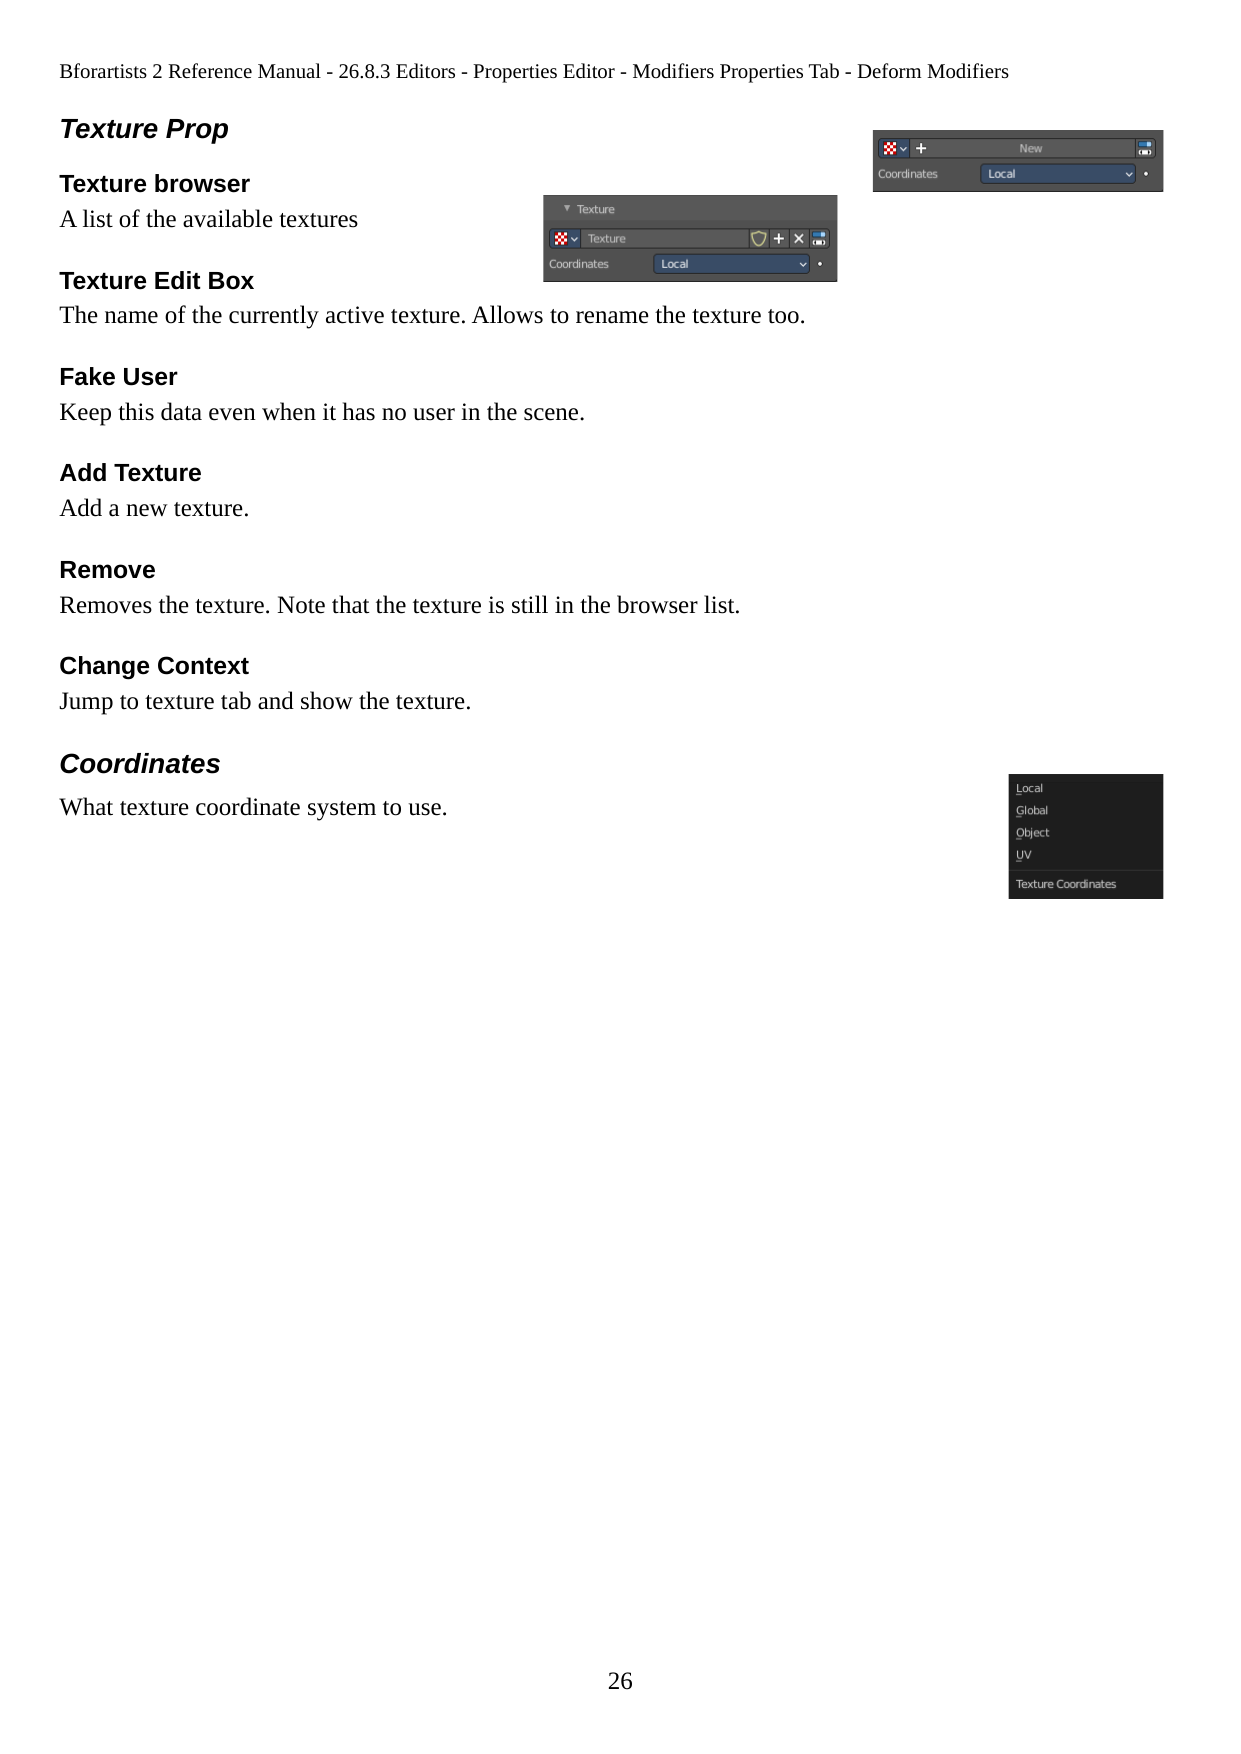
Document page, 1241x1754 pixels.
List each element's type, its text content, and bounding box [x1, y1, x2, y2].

picture [1008, 774, 1164, 899]
text Keep this data even when it has no user in the scene. [59, 397, 1181, 426]
text A list of the available textures [59, 204, 543, 233]
subtitle Coordinates [59, 748, 1181, 779]
text The name of the currently active texture. Allows to rename the texture too. [59, 301, 1181, 329]
text Jump to texture tab and show the texture. [59, 686, 1181, 715]
picture [543, 195, 838, 282]
subtitle Fake User [59, 362, 1181, 391]
subtitle Texture Edit Box [59, 266, 1181, 294]
subtitle Add Texture [59, 458, 1181, 487]
text [838, 204, 1181, 233]
subtitle Change Context [59, 651, 1181, 680]
subtitle Texture Prop [59, 113, 1181, 144]
text Removes the texture. Note that the texture is still in the browser list. [59, 590, 1181, 618]
subtitle Texture browser [59, 169, 1181, 198]
subtitle Remove [59, 555, 1181, 583]
picture [872, 130, 1164, 192]
text What texture coordinate system to use. [59, 792, 1008, 821]
text Add a new texture. [59, 493, 1181, 522]
